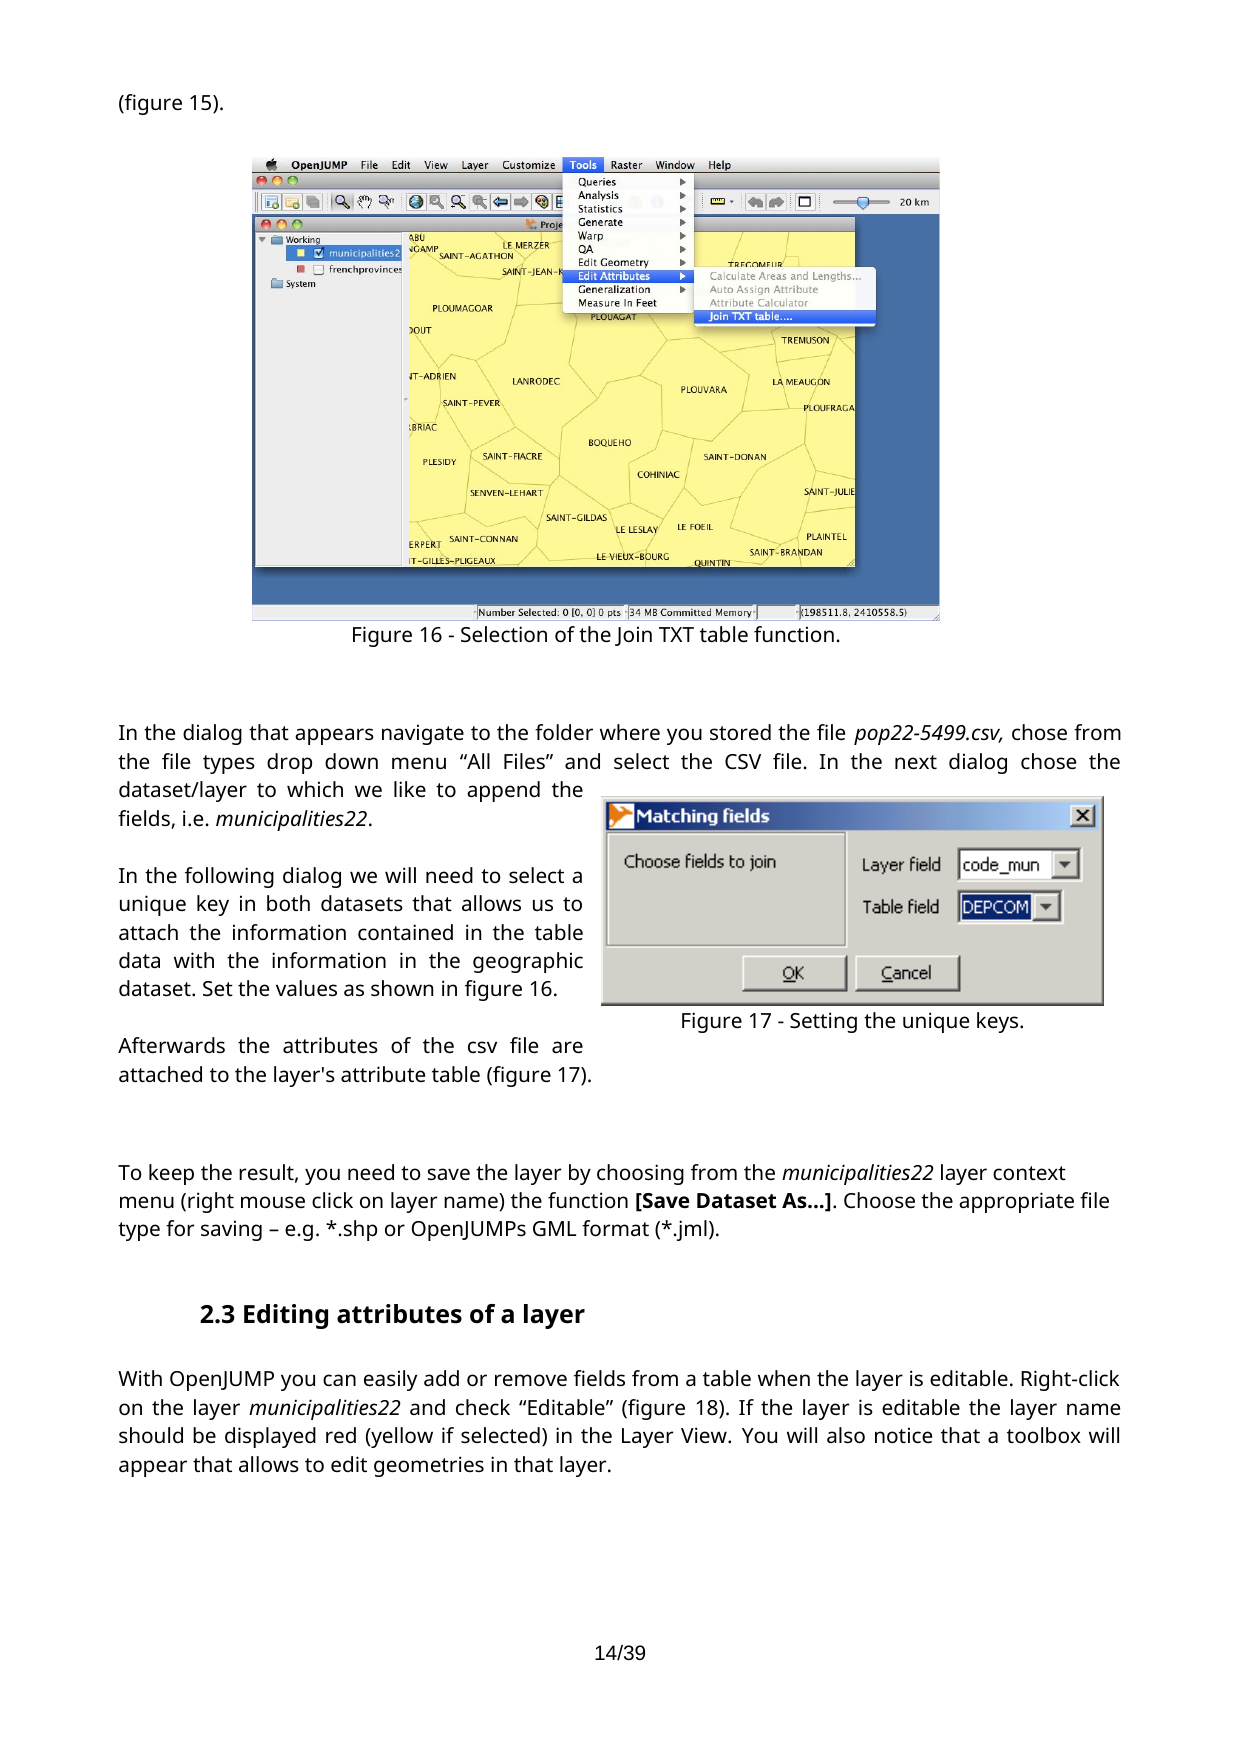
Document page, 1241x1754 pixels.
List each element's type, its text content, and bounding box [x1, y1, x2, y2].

text Figure 16 - Selection of the Join TXT table function. [259, 621, 932, 649]
text With OpenJUMP you can easily add or remove fields from a table when the layer is editable. Right-click on the layer municipalities22 and check “Editable” (figure 18). If the layer is editable the layer name should be displayed red (yellow if selected) in the Layer View. You will also notice that a toolbox will appear that allows to edit geometries in that layer. [118, 1364, 1122, 1478]
picture [252, 157, 940, 621]
text (figure 15). [118, 88, 1122, 117]
text Figure 17 - Setting the unique keys. [584, 795, 1120, 1034]
text To keep the result, you need to save the layer by choosing from the municipalities22 layer context menu (right mouse click on layer name) the function [Save Dataset As...]. Choose the appropriate file type for saving – e.g. *.shp or OpenJUMPs GML format (*.jml). [118, 1158, 1122, 1243]
list Editing attributes of a layer [193, 1296, 1122, 1330]
text In the dialog that appears navigate to the folder where you stored the file pop22-5499.csv, chose from the file types drop down menu “All Files” and select the CSV file. In the next dialog chose the dataset/layer to which we like to append the fields, i.e. municipalities22. [118, 718, 1122, 832]
text [584, 1034, 1120, 1046]
text In the following dialog we will need to select a unique key in both datasets that allows us to attach the information contained in the table data with the information in the geographic dataset. Set the values as shown in figure 16. [118, 861, 584, 1003]
text Afterwards the attributes of the csv file are attached to the layer's attribute table (figure 17). [118, 1031, 1122, 1088]
picture [601, 796, 1104, 1006]
